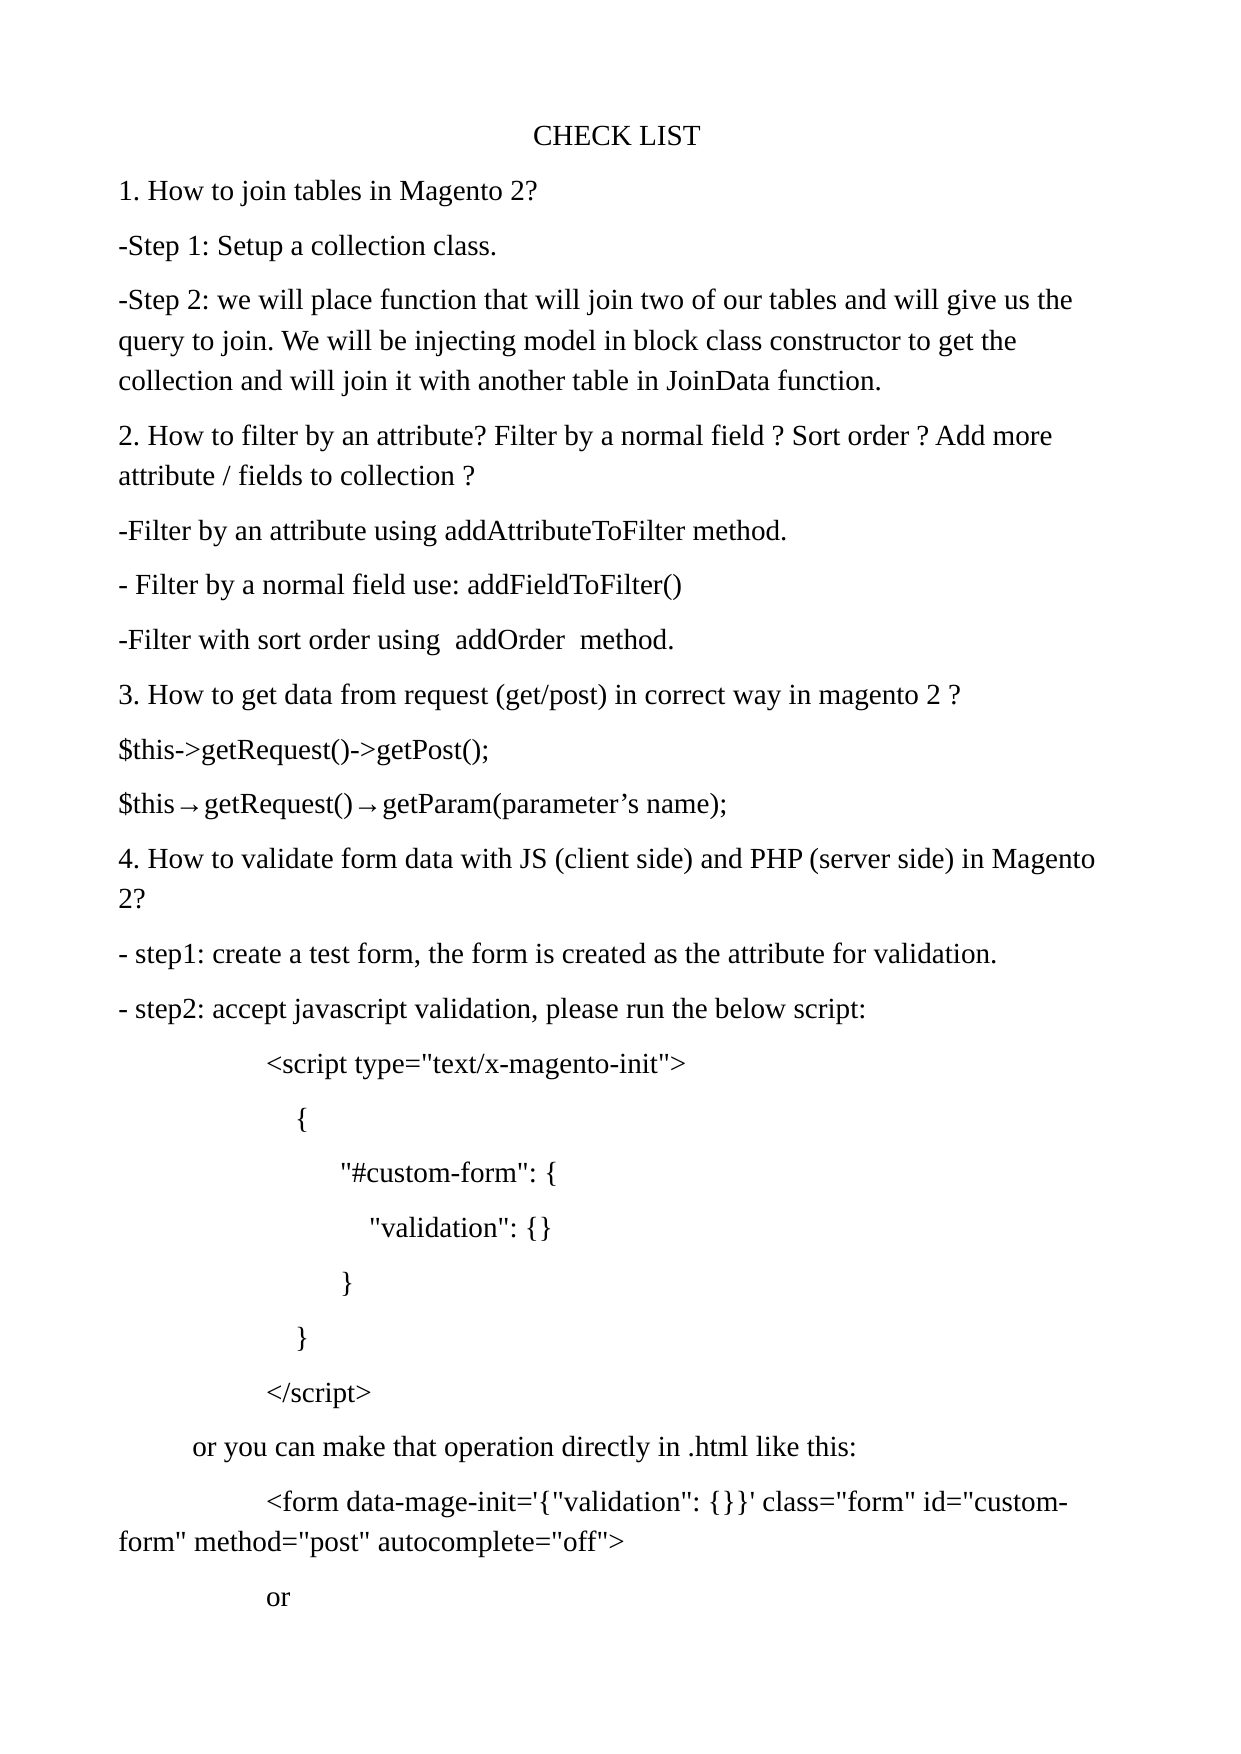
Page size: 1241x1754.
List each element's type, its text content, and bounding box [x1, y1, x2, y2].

text <form data-mage-init='{"validation": {}}' class="form" id="custom-form" method="post" autocomplete="off"> [118, 1484, 1122, 1558]
text -Step 2: we will place function that will join two of our tables and will give us the query to join. We will be injecting model in block class constructor to get the collection and will join it with another table in JoinData function. [118, 282, 1122, 396]
text $this→getRequest()→getParam(parameter’s name); [118, 787, 1122, 820]
text "validation": {} [118, 1210, 1122, 1244]
text -Filter by an attribute using addAttributeToFilter method. [118, 513, 1122, 546]
text CHECK LIST [118, 118, 1122, 152]
text 3. How to get data from request (get/post) in correct way in magento 2 ? [118, 677, 1122, 711]
text or [118, 1579, 1122, 1613]
text <script type="text/x-magento-init"> [118, 1046, 1122, 1079]
text - Filter by a normal field use: addFieldToFilter() [118, 567, 1122, 601]
text $this->getRequest()->getPost(); [118, 732, 1122, 765]
text -Filter with sort order using addOrder method. [118, 622, 1122, 656]
text -Step 1: Setup a collection class. [118, 228, 1122, 261]
text - step2: accept javascript validation, please run the below script: [118, 991, 1122, 1025]
text } [118, 1265, 1122, 1299]
text } [118, 1320, 1122, 1353]
text or you can make that operation directly in .html like this: [118, 1429, 1122, 1463]
text 4. How to validate form data with JS (client side) and PHP (server side) in Magento 2? [118, 841, 1122, 915]
text 2. How to filter by an attribute? Filter by a normal field ? Sort order ? Add more attribute / fields to collection ? [118, 418, 1122, 491]
text "#custom-form": { [118, 1156, 1122, 1189]
text 1. How to join tables in Magento 2? [118, 173, 1122, 206]
text - step1: create a test form, the form is created as the attribute for validation. [118, 936, 1122, 970]
text { [118, 1101, 1122, 1134]
text </script> [118, 1375, 1122, 1408]
